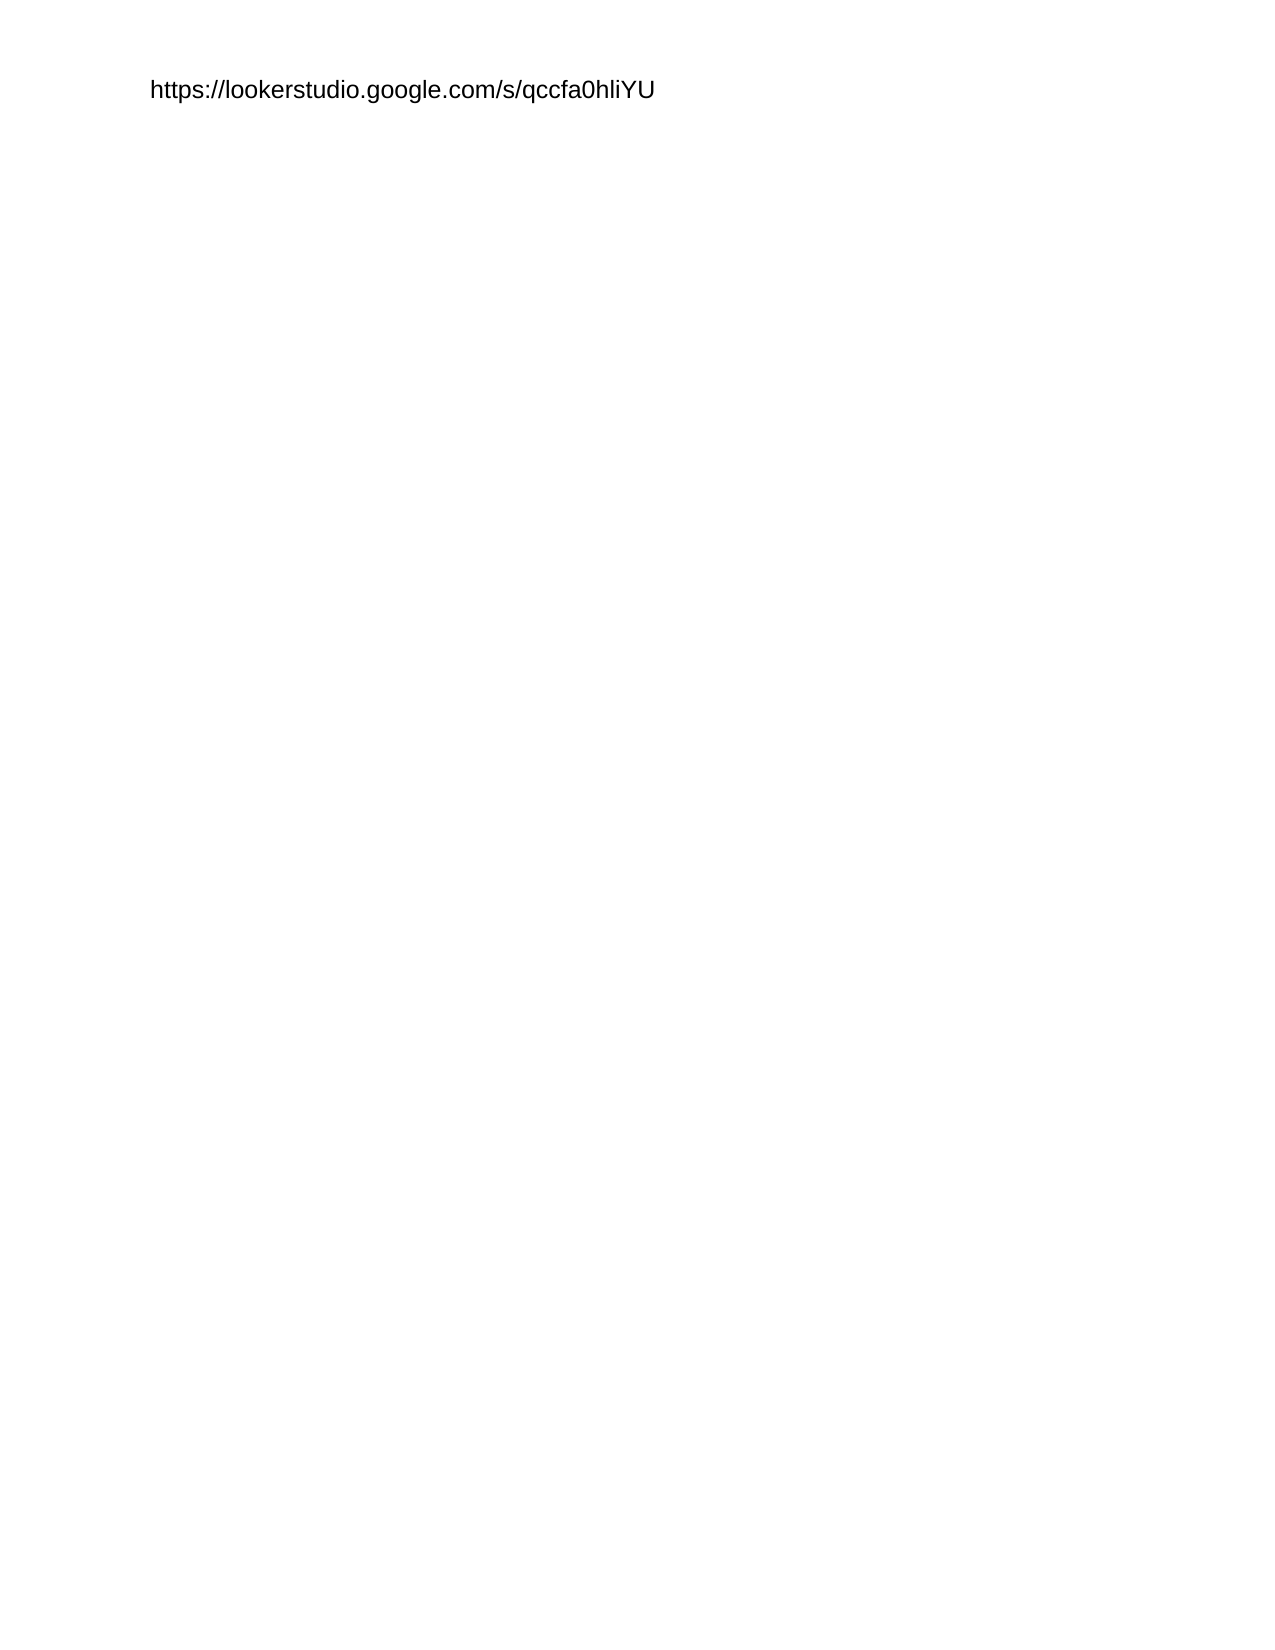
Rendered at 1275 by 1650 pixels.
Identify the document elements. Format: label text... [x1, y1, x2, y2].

text https://lookerstudio.google.com/s/qccfa0hliYU [150, 75, 1125, 104]
